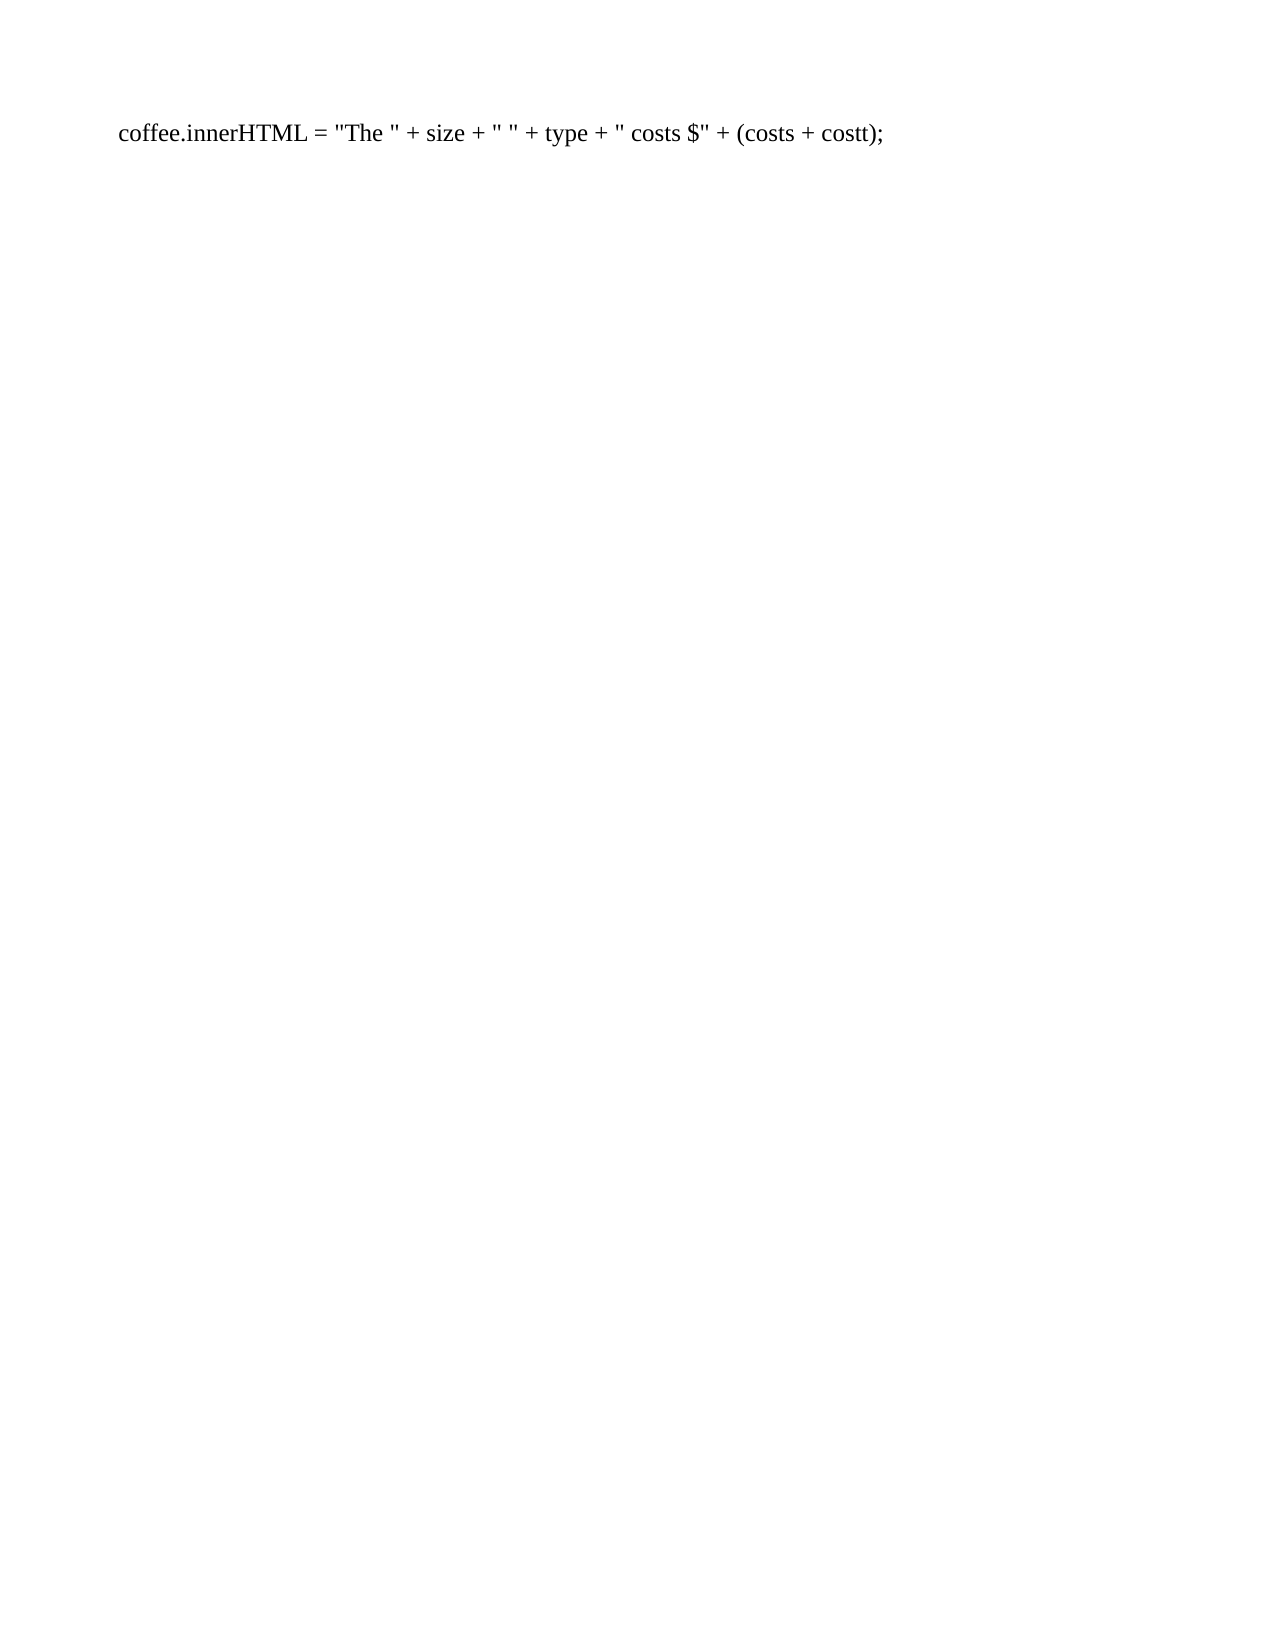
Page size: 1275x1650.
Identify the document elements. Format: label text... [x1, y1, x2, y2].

text coffee.innerHTML = "The " + size + " " + type + " costs $" + (costs + costt); [118, 118, 1157, 147]
